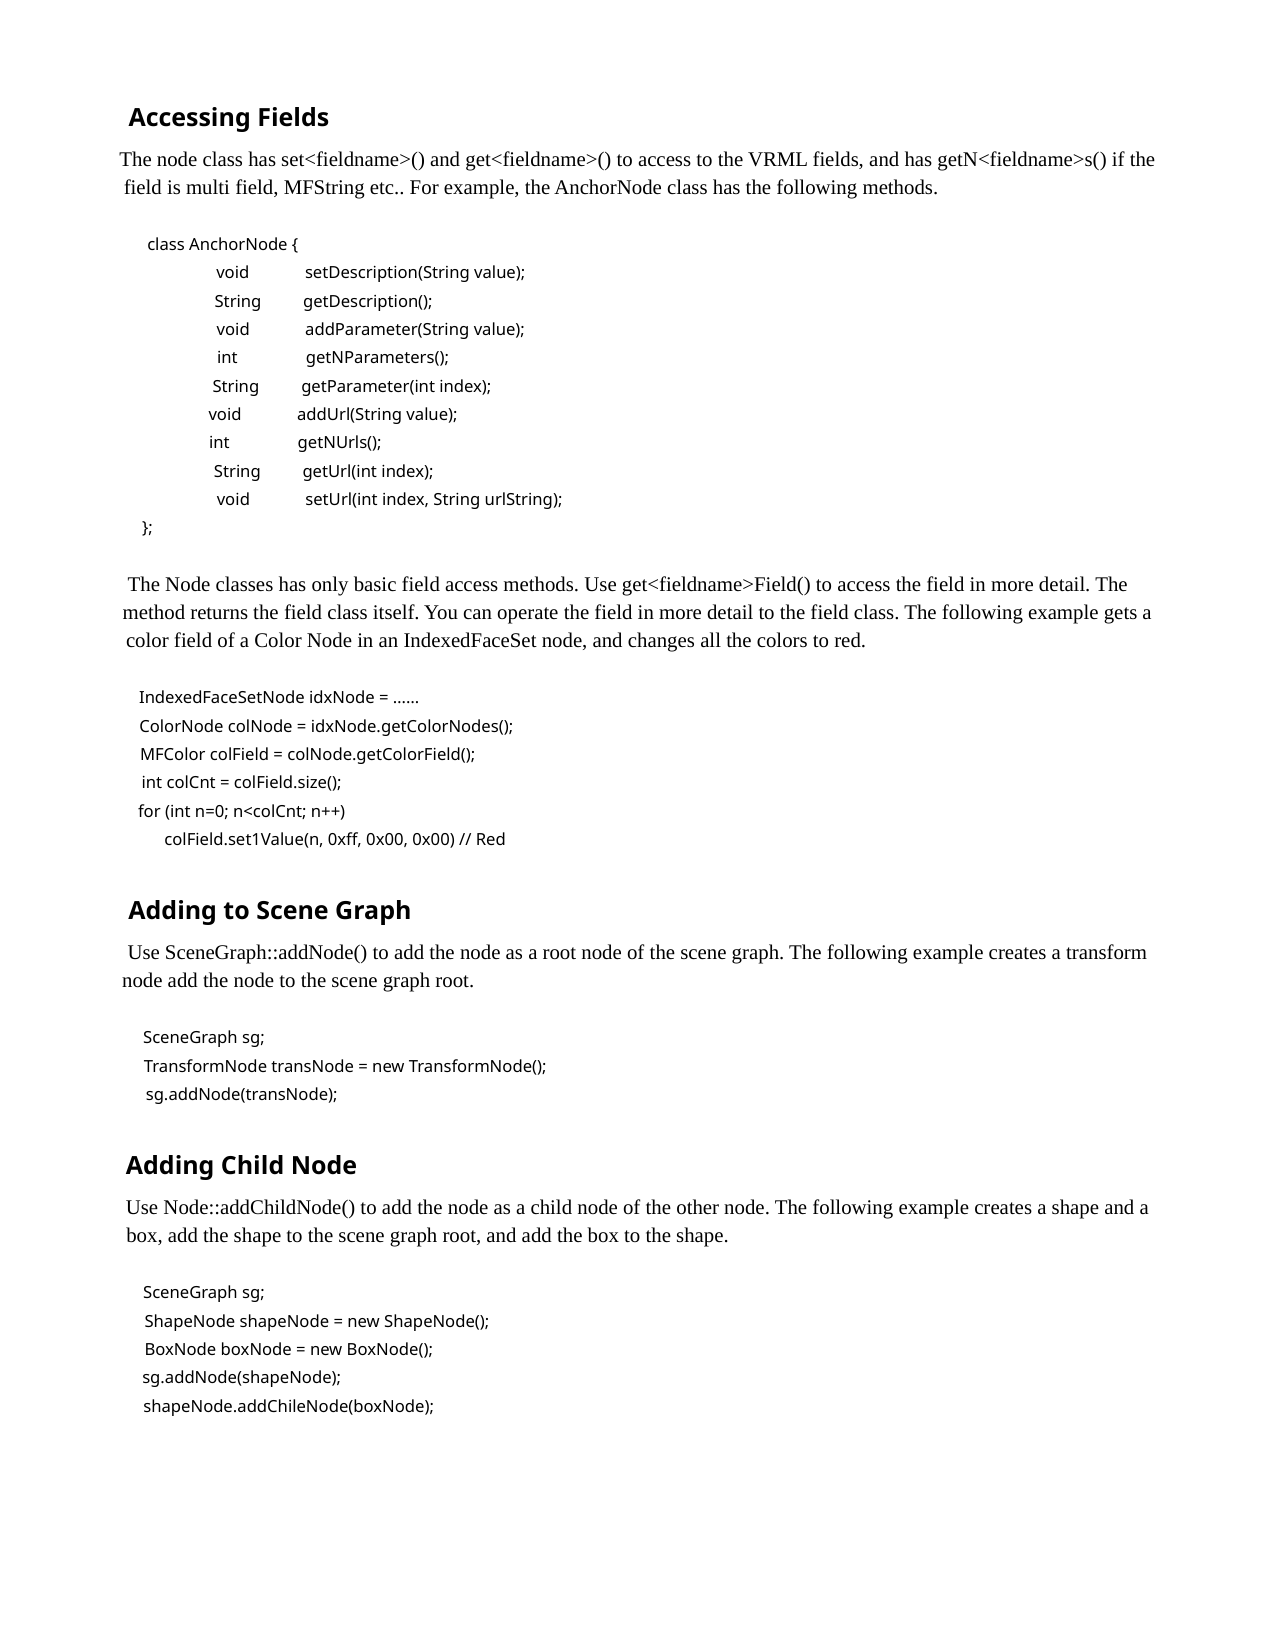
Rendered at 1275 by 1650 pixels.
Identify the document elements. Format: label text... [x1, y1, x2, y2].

text String getDescription(); [138, 287, 1156, 315]
text IndexedFaceSetNode idxNode = …… [138, 683, 1156, 712]
text void addUrl(String value); [138, 400, 1156, 428]
text String getUrl(int index); [138, 457, 1156, 485]
text void setUrl(int index, String urlString); [138, 485, 1156, 513]
subtitle Adding to Scene Graph [119, 882, 1156, 938]
text String getParameter(int index); [138, 372, 1156, 400]
text sg.addNode(transNode); [138, 1080, 1156, 1108]
text The Node classes has only basic field access methods. Use get<fieldname>Field() to access the field in more detail. The method returns the field class itself. You can operate the field in more detail to the field class. The following example gets a color field of a Color Node in an IndexedFaceSet node, and changes all the colors to red. [119, 570, 1156, 655]
text Use Node::addChildNode() to add the node as a child node of the other node. The following example creates a shape and a box, add the shape to the scene graph root, and add the box to the shape. [119, 1193, 1156, 1250]
text MFColor colField = colNode.getColorField(); [138, 740, 1156, 768]
text sg.addNode(shapeNode); [138, 1363, 1156, 1392]
text The node class has set<fieldname>() and get<fieldname>() to access to the VRML fields, and has getN<fieldname>s() if the field is multi field, MFString etc.. For example, the AnchorNode class has the following methods. [119, 145, 1156, 202]
text TransformNode transNode = new TransformNode(); [138, 1052, 1156, 1080]
text SceneGraph sg; [138, 1023, 1156, 1052]
text int getNParameters(); [138, 343, 1156, 372]
text int colCnt = colField.size(); [138, 768, 1156, 797]
text }; [138, 513, 1156, 542]
text void setDescription(String value); [138, 258, 1156, 287]
subtitle Adding Child Node [119, 1137, 1156, 1193]
text void addParameter(String value); [138, 315, 1156, 343]
text int getNUrls(); [138, 428, 1156, 457]
text Use SceneGraph::addNode() to add the node as a root node of the scene graph. The following example creates a transform node add the node to the scene graph root. [119, 938, 1156, 995]
text ColorNode colNode = idxNode.getColorNodes(); [138, 712, 1156, 740]
text colField.set1Value(n, 0xff, 0x00, 0x00) // Red [138, 825, 1156, 853]
subtitle Accessing Fields [119, 88, 1156, 145]
text SceneGraph sg; [138, 1278, 1156, 1307]
text ShapeNode shapeNode = new ShapeNode(); [138, 1307, 1156, 1335]
text shapeNode.addChileNode(boxNode); [138, 1392, 1156, 1420]
text for (int n=0; n<colCnt; n++) [138, 797, 1156, 825]
text BoxNode boxNode = new BoxNode(); [138, 1335, 1156, 1363]
text class AnchorNode { [138, 230, 1156, 258]
